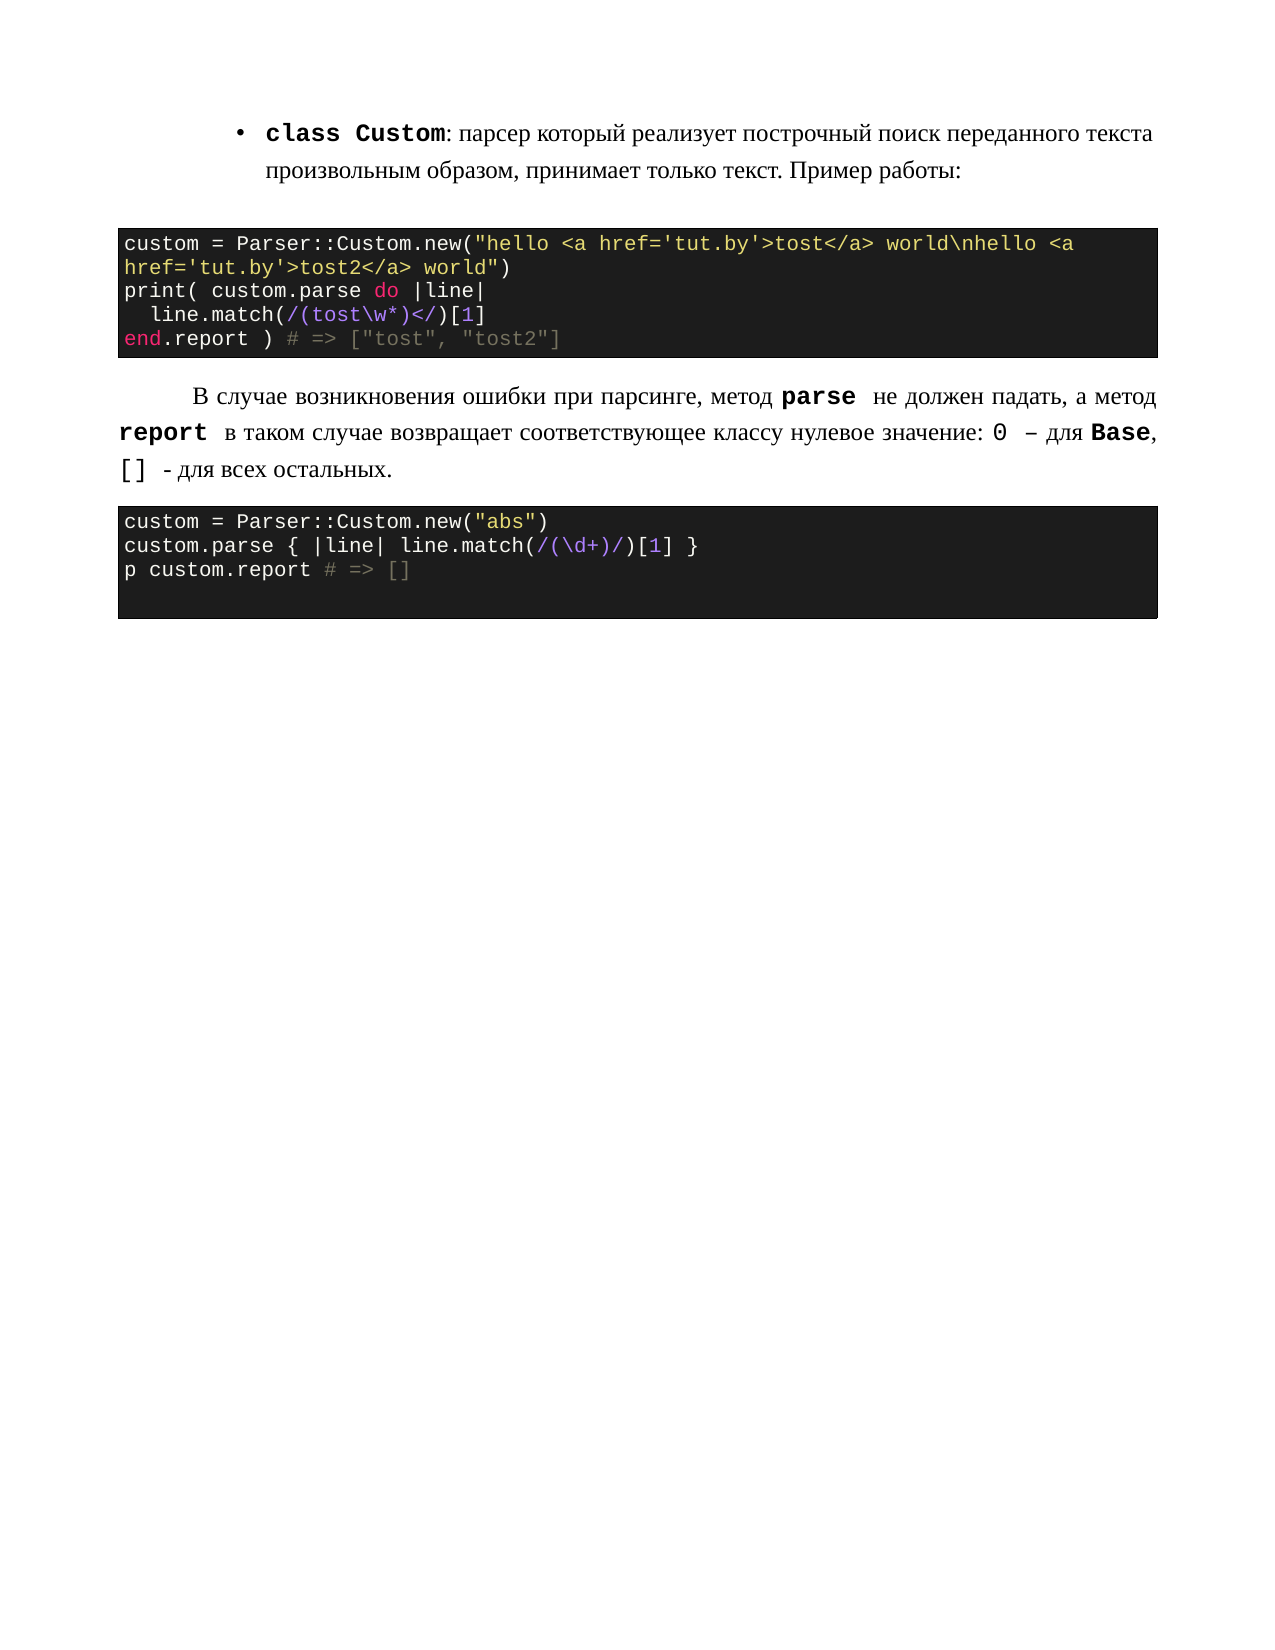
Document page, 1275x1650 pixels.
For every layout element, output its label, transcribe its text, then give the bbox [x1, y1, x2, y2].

table_header custom = Parser::Custom.new("hello <a href='tut.by'>tost</a> world\nhello <a href='tut.by'>tost2</a> world") print( custom.parse do |line| line.match(/(tost\w*)</)[1] end.report ) # => ["tost", "tost2"] [119, 229, 1157, 357]
text В случае возникновения ошибки при парсинге, метод parse не должен падать, а метод report в таком случае возвращает соответствующее классу нулевое значение: 0 – для Base, [] - для всех остальных. [118, 381, 1157, 485]
list class Custom: парсер который реализует построчный поиск переданного текста произвольным образом, принимает только текст. Пример работы: [236, 118, 1157, 183]
table_header custom = Parser::Custom.new("abs") custom.parse { |line| line.match(/(\d+)/)[1] } p custom.report # => [] [119, 507, 1157, 618]
